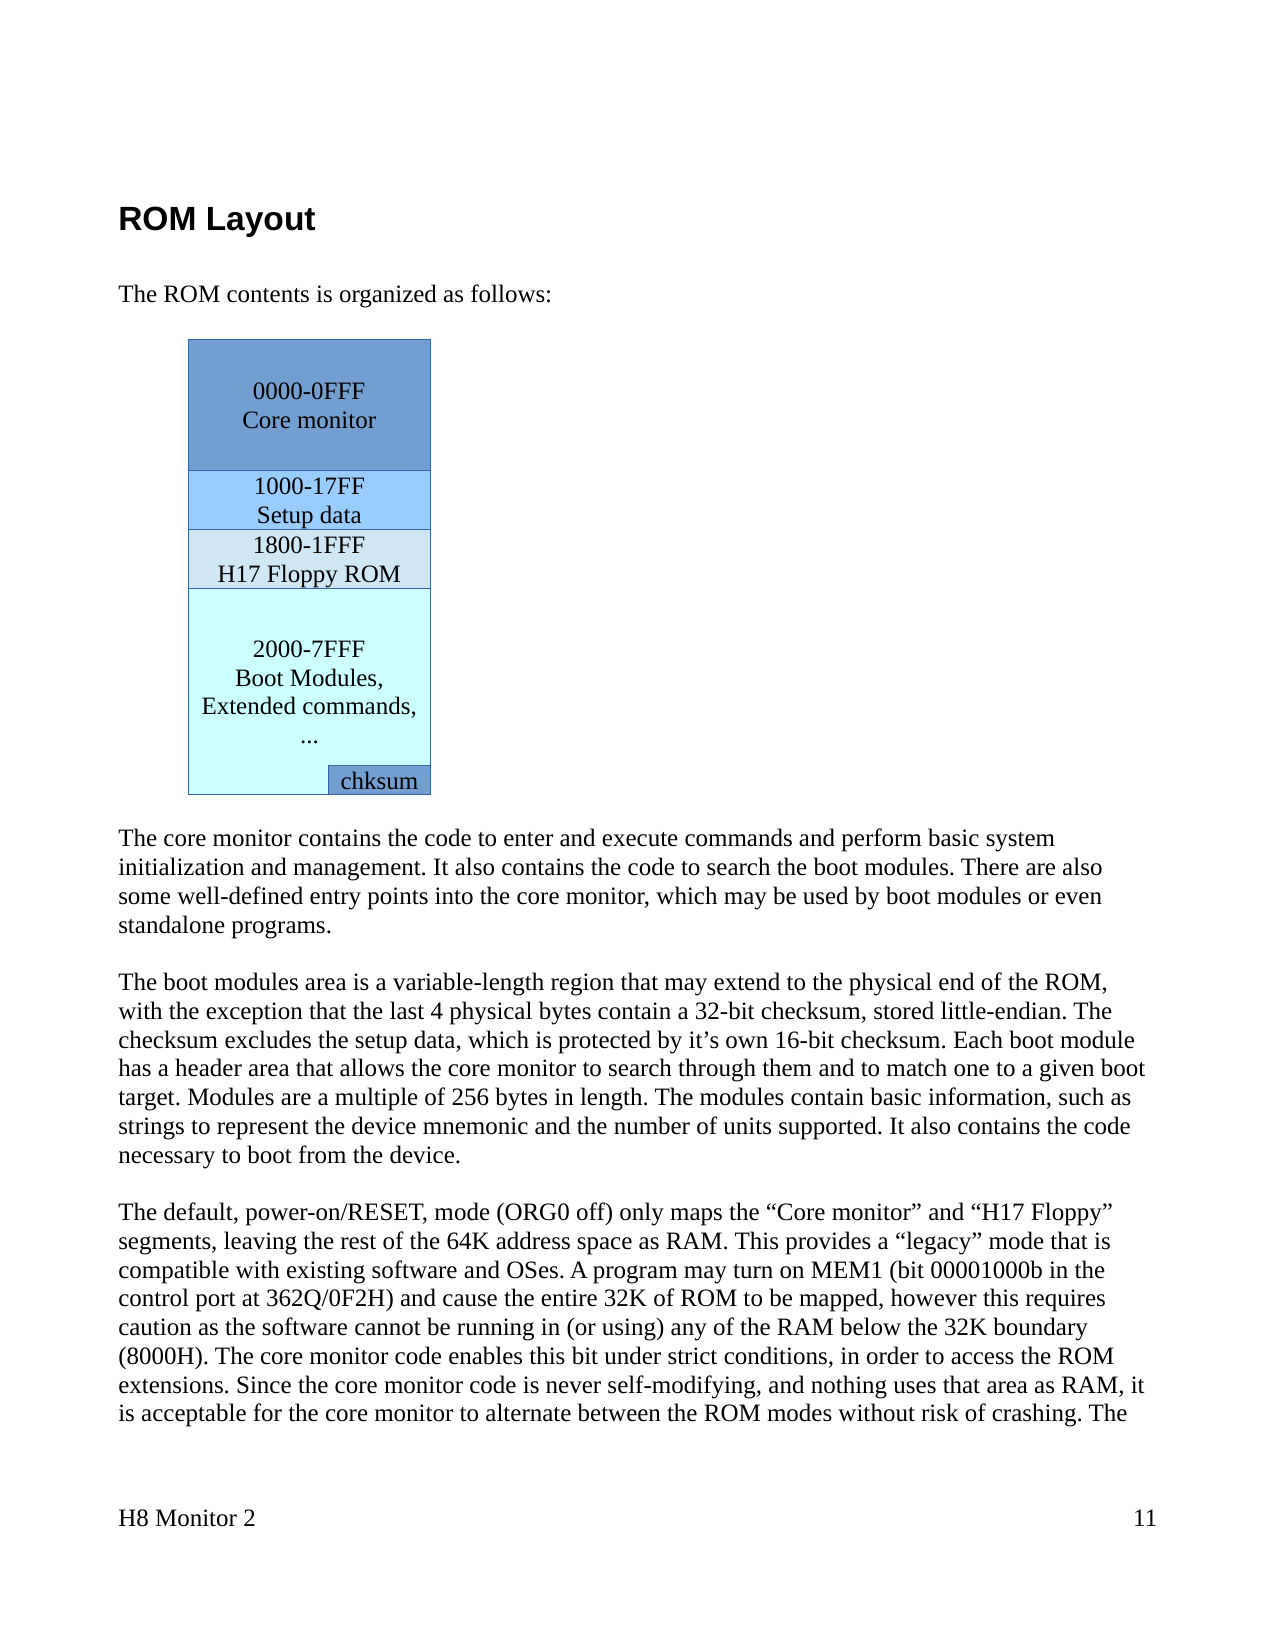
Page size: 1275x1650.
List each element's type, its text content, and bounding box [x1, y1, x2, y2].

text The ROM contents is organized as follows: [118, 279, 1157, 308]
text The default, power-on/RESET, mode (ORG0 off) only maps the “Core monitor” and “H17 Floppy” segments, leaving the rest of the 64K address space as RAM. This provides a “legacy” mode that is compatible with existing software and OSes. A program may turn on MEM1 (bit 00001000b in the control port at 362Q/0F2H) and cause the entire 32K of ROM to be mapped, however this requires caution as the software cannot be running in (or using) any of the RAM below the 32K boundary (8000H). The core monitor code enables this bit under strict conditions, in order to access the ROM extensions. Since the core monitor code is never self-modifying, and nothing uses that area as RAM, it is acceptable for the core monitor to alternate between the ROM modes without risk of crashing. The [118, 1197, 1157, 1427]
text The core monitor contains the code to enter and execute commands and perform basic system initialization and management. It also contains the code to search the boot modules. There are also some well-defined entry points into the core monitor, which may be used by boot modules or even standalone programs. [118, 823, 1157, 938]
text The boot modules area is a variable-length region that may extend to the physical end of the ROM, with the exception that the last 4 physical bytes contain a 32-bit checksum, stored little-endian. The checksum excludes the setup data, which is protected by it’s own 16-bit checksum. Each boot module has a header area that allows the core monitor to search through them and to match one to a given boot target. Modules are a multiple of 256 bytes in length. The modules contain basic information, such as strings to represent the device mnemonic and the number of units supported. It also contains the code necessary to boot from the device. [118, 967, 1157, 1168]
subtitle ROM Layout [118, 199, 1157, 238]
